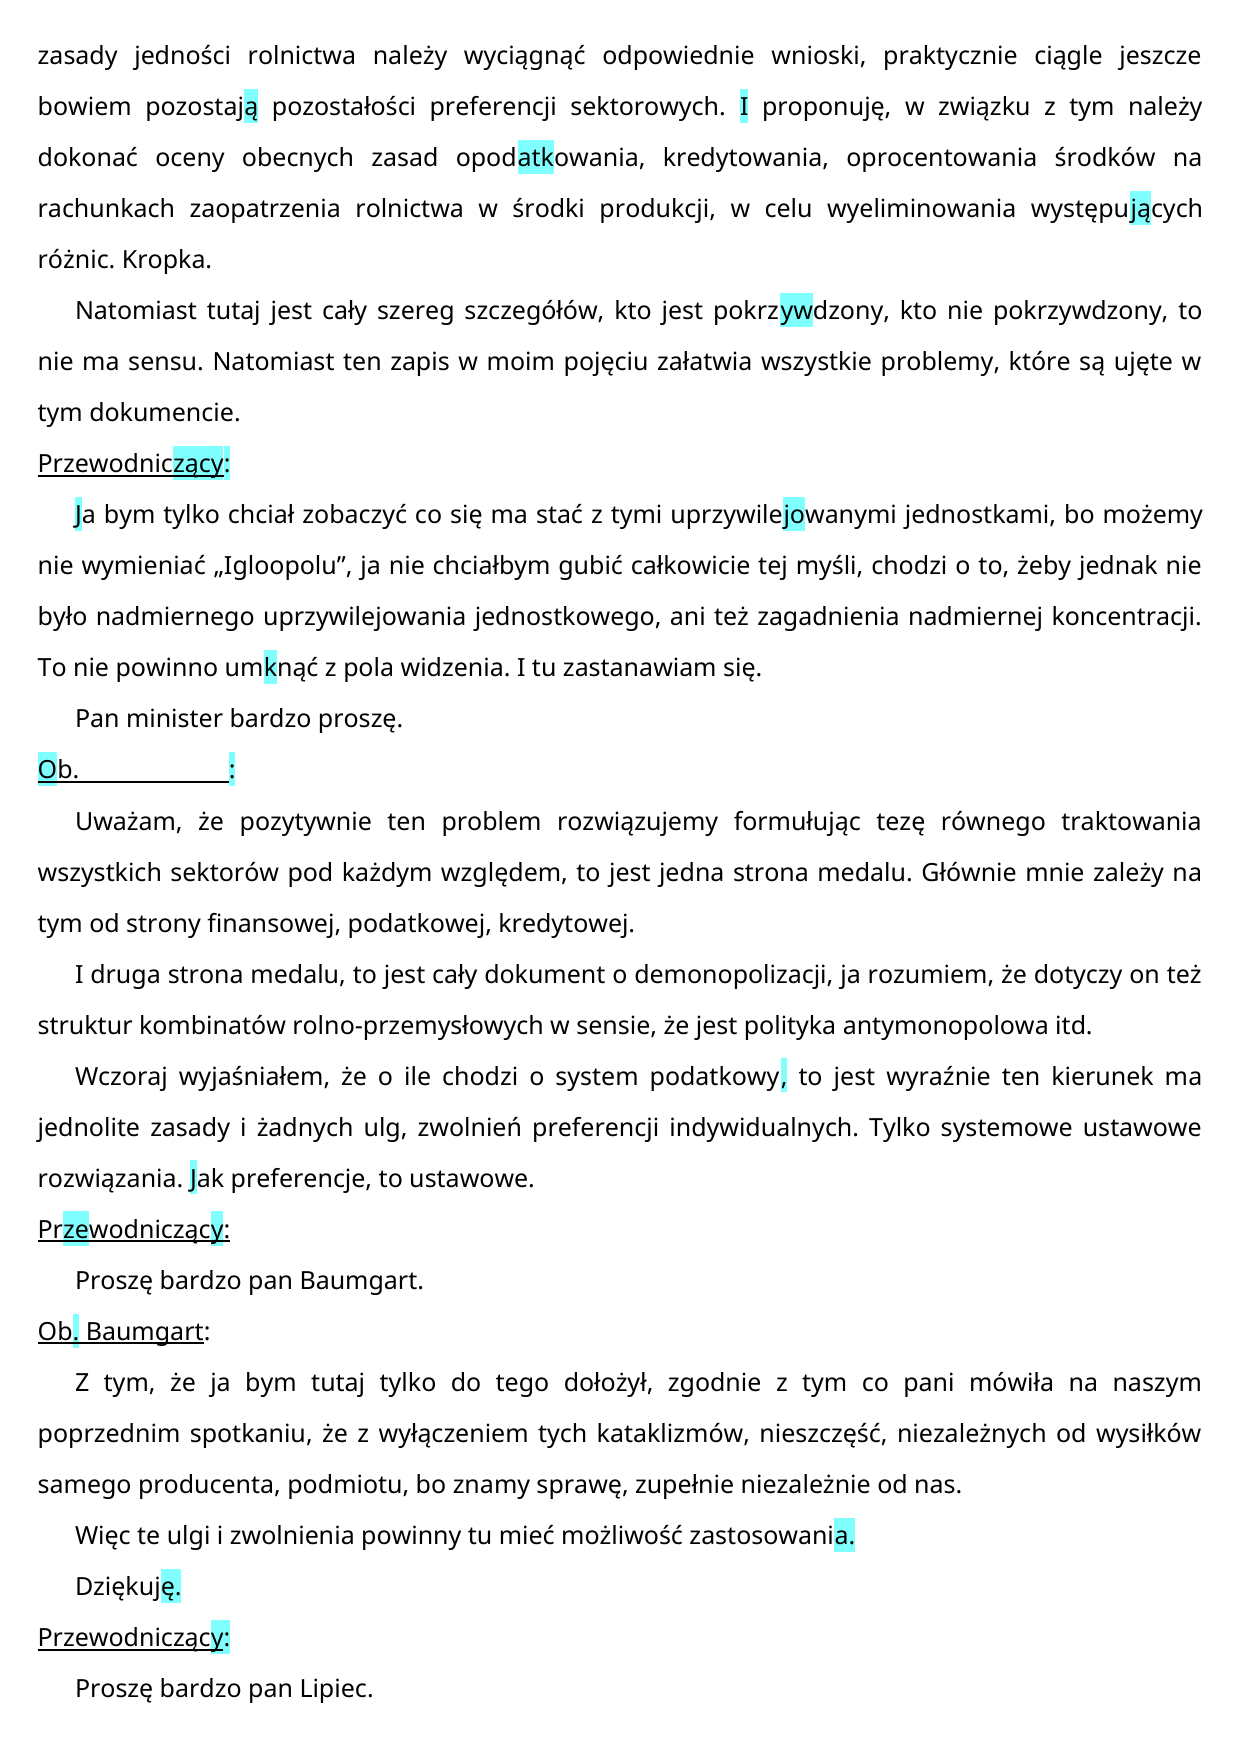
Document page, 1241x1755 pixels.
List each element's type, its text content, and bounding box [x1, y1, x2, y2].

text Dziękuję. [37, 1569, 1203, 1603]
text Ob. Baumgart: [37, 1313, 1203, 1348]
text I druga strona medalu, to jest cały dokument o demonopolizacji, ja rozumiem, że dotyczy on też struktur kombinatów rolno-przemysłowych w sensie, że jest polityka antymonopolowa itd. [37, 956, 1203, 1041]
text zasady jedności rolnictwa należy wyciągnąć odpowiednie wnioski, praktycznie ciągle jeszcze bowiem pozostają pozostałości preferencji sektorowych. I proponuję, w związku z tym należy dokonać oceny obecnych zasad opodatkowania, kredytowania, oprocentowania środków na rachunkach zaopatrzenia rolnictwa w środki produkcji, w celu wyeliminowania występujących różnic. Kropka. [37, 37, 1203, 276]
text Przewodniczący: [37, 446, 1203, 480]
text Więc te ulgi i zwolnienia powinny tu mieć możliwość zastosowania. [37, 1518, 1203, 1552]
text Pan minister bardzo proszę. [37, 701, 1203, 735]
text Proszę bardzo pan Baumgart. [37, 1262, 1203, 1297]
text Z tym, że ja bym tutaj tylko do tego dołożył, zgodnie z tym co pani mówiła na naszym poprzednim spotkaniu, że z wyłączeniem tych kataklizmów, nieszczęść, niezależnych od wysiłków samego producenta, podmiotu, bo znamy sprawę, zupełnie niezależnie od nas. [37, 1364, 1203, 1501]
text Przewodniczący: [37, 1620, 1203, 1654]
text Ob. : [37, 752, 1203, 786]
text Uważam, że pozytywnie ten problem rozwiązujemy formułując tezę równego traktowania wszystkich sektorów pod każdym względem, to jest jedna strona medalu. Głównie mnie zależy na tym od strony finansowej, podatkowej, kredytowej. [37, 803, 1203, 939]
text Przewodniczący: [37, 1211, 1203, 1246]
text Natomiast tutaj jest cały szereg szczegółów, kto jest pokrzywdzony, kto nie pokrzywdzony, to nie ma sensu. Natomiast ten zapis w moim pojęciu załatwia wszystkie problemy, które są ujęte w tym dokumencie. [37, 293, 1203, 429]
text Ja bym tylko chciał zobaczyć co się ma stać z tymi uprzywilejowanymi jednostkami, bo możemy nie wymieniać „Igloopolu”, ja nie chciałbym gubić całkowicie tej myśli, chodzi o to, żeby jednak nie było nadmiernego uprzywilejowania jednostkowego, ani też zagadnienia nadmiernej koncentracji. To nie powinno umknąć z pola widzenia. I tu zastanawiam się. [37, 497, 1203, 684]
text Wczoraj wyjaśniałem, że o ile chodzi o system podatkowy, to jest wyraźnie ten kierunek ma jednolite zasady i żadnych ulg, zwolnień preferencji indywidualnych. Tylko systemowe ustawowe rozwiązania. Jak preferencje, to ustawowe. [37, 1058, 1203, 1194]
text Proszę bardzo pan Lipiec. [37, 1671, 1203, 1705]
